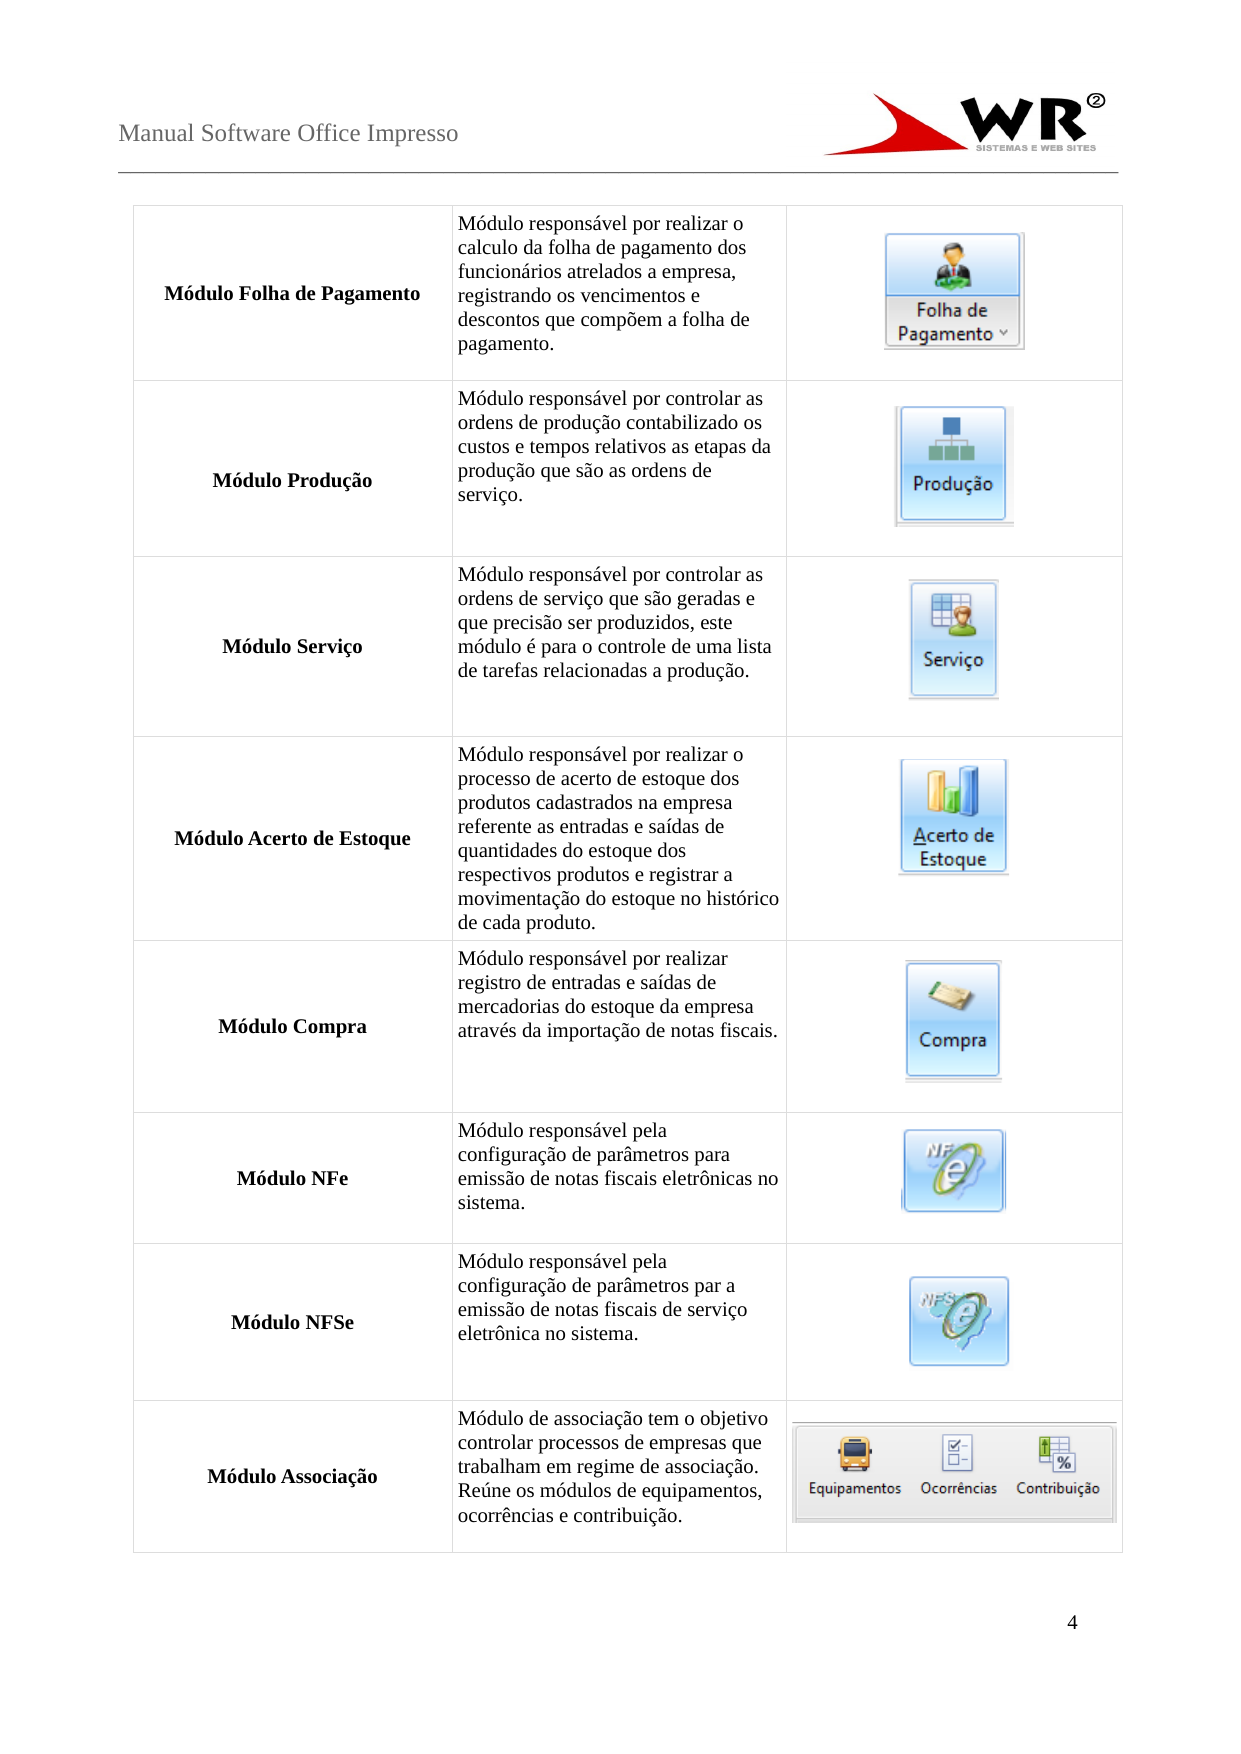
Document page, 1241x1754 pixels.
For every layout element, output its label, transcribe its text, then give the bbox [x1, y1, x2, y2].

table_cell [787, 206, 1122, 380]
table_cell [787, 1401, 1122, 1552]
table_cell Módulo responsável por controlar as ordens de serviço que são geradas e que precisão ser produzidos, este módulo é para o controle de uma lista de tarefas relacionadas a produção. [453, 557, 786, 736]
table_cell Módulo responsável por controlar as ordens de produção contabilizado os custos e tempos relativos as etapas da produção que são as ordens de serviço. [453, 381, 786, 556]
table_cell [787, 1244, 1122, 1400]
table_cell Módulo responsável pela configuração de parâmetros para emissão de notas fiscais eletrônicas no sistema. [453, 1113, 786, 1243]
table_cell Módulo responsável por realizar o processo de acerto de estoque dos produtos cadastrados na empresa referente as entradas e saídas de quantidades do estoque dos respectivos produtos e registrar a movimentação do estoque no histórico de cada produto. [453, 737, 786, 940]
table_cell Módulo Associação [134, 1401, 452, 1552]
table_cell Módulo Acerto de Estoque [134, 737, 452, 940]
picture [905, 960, 1003, 1083]
table_cell Módulo NFe [134, 1113, 452, 1243]
table_cell [787, 1113, 1122, 1243]
table_cell Módulo Produção [134, 381, 452, 556]
table_cell [787, 381, 1122, 556]
picture [893, 406, 1014, 527]
table_cell Módulo NFSe [134, 1244, 452, 1400]
picture [792, 1422, 1117, 1523]
picture [908, 1272, 1014, 1371]
picture [901, 1128, 1007, 1214]
picture [898, 759, 1010, 877]
table_cell Módulo Serviço [134, 557, 452, 736]
table_cell [787, 737, 1122, 940]
picture [884, 232, 1025, 350]
table_cell Módulo responsável por realizar o calculo da folha de pagamento dos funcionários atrelados a empresa, registrando os vencimentos e descontos que compõem a folha de pagamento. [453, 206, 786, 380]
table_cell [787, 941, 1122, 1112]
table_cell Módulo Compra [134, 941, 452, 1112]
table_cell Módulo responsável por realizar registro de entradas e saídas de mercadorias do estoque da empresa através da importação de notas fiscais. [453, 941, 786, 1112]
table_cell Módulo responsável pela configuração de parâmetros par a emissão de notas fiscais de serviço eletrônica no sistema. [453, 1244, 786, 1400]
picture [908, 579, 999, 701]
table_cell Módulo Folha de Pagamento [134, 206, 452, 380]
table_cell Módulo de associação tem o objetivo controlar processos de empresas que trabalham em regime de associação. Reúne os módulos de equipamentos, ocorrências e contribuição. [453, 1401, 786, 1552]
picture [786, 52, 1116, 167]
table_cell [787, 557, 1122, 736]
